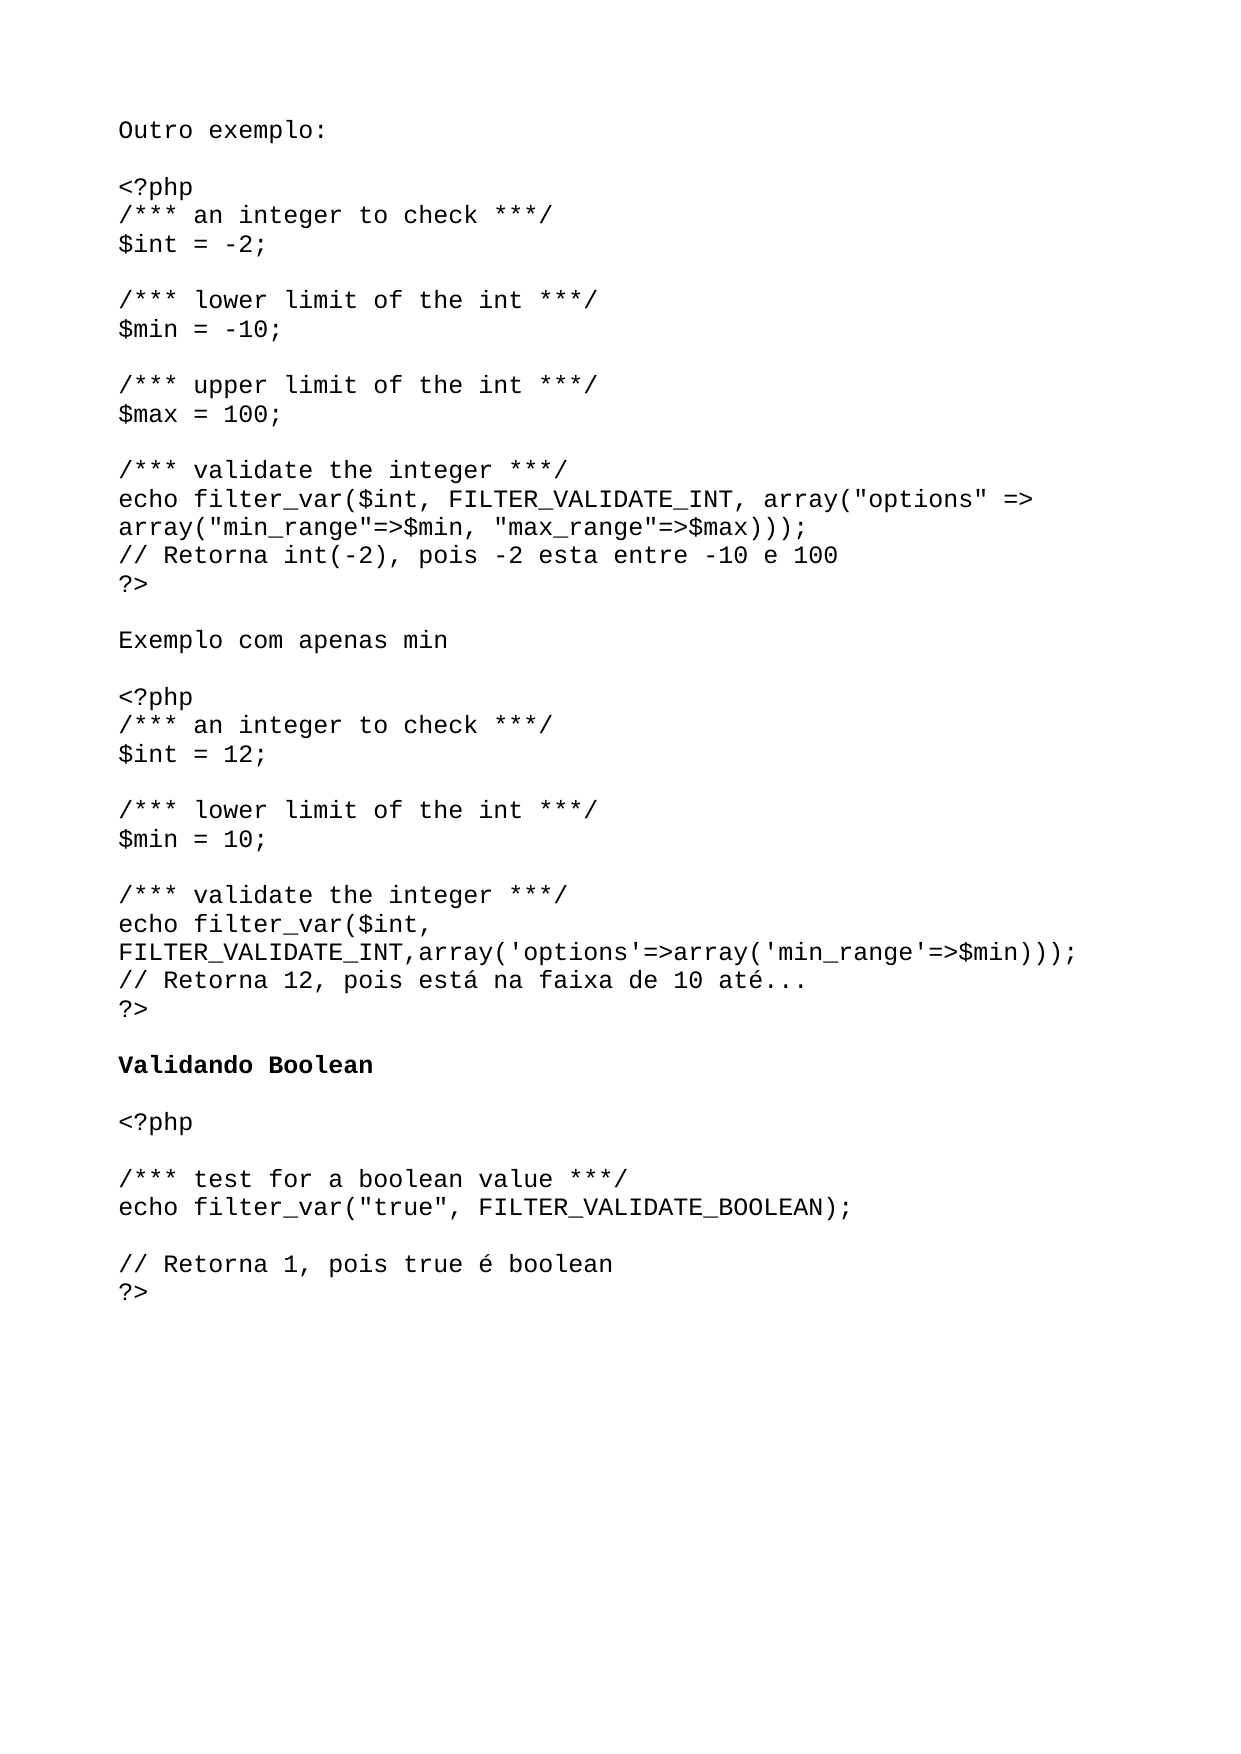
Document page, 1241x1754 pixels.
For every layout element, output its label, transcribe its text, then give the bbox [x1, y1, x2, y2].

text Exemplo com apenas min [118, 628, 1122, 656]
text echo filter_var("true", FILTER_VALIDATE_BOOLEAN); [118, 1195, 1122, 1223]
text $int = 12; [118, 741, 1122, 770]
text $min = 10; [118, 826, 1122, 855]
text ?> [118, 571, 1122, 600]
text // Retorna int(-2), pois -2 esta entre -10 e 100 [118, 543, 1122, 571]
text ?> [118, 996, 1122, 1025]
text <?php [118, 1110, 1122, 1138]
text Validando Boolean [118, 1053, 1122, 1081]
text /*** validate the integer ***/ [118, 883, 1122, 911]
text echo filter_var($int, FILTER_VALIDATE_INT, array("options" => array("min_range"=>$min, "max_range"=>$max))); [118, 486, 1122, 543]
text Outro exemplo: [118, 118, 1122, 146]
text /*** test for a boolean value ***/ [118, 1166, 1122, 1195]
text /*** upper limit of the int ***/ [118, 373, 1122, 401]
text <?php [118, 685, 1122, 713]
text $int = -2; [118, 231, 1122, 260]
text /*** lower limit of the int ***/ [118, 798, 1122, 826]
text /*** an integer to check ***/ [118, 713, 1122, 741]
text $max = 100; [118, 401, 1122, 430]
text ?> [118, 1280, 1122, 1308]
text echo filter_var($int, FILTER_VALIDATE_INT,array('options'=>array('min_range'=>$min))); [118, 911, 1122, 968]
text // Retorna 1, pois true é boolean [118, 1251, 1122, 1280]
text /*** validate the integer ***/ [118, 458, 1122, 486]
text /*** lower limit of the int ***/ [118, 288, 1122, 316]
text /*** an integer to check ***/ [118, 203, 1122, 231]
text <?php [118, 175, 1122, 203]
text $min = -10; [118, 316, 1122, 345]
text // Retorna 12, pois está na faixa de 10 até... [118, 968, 1122, 996]
